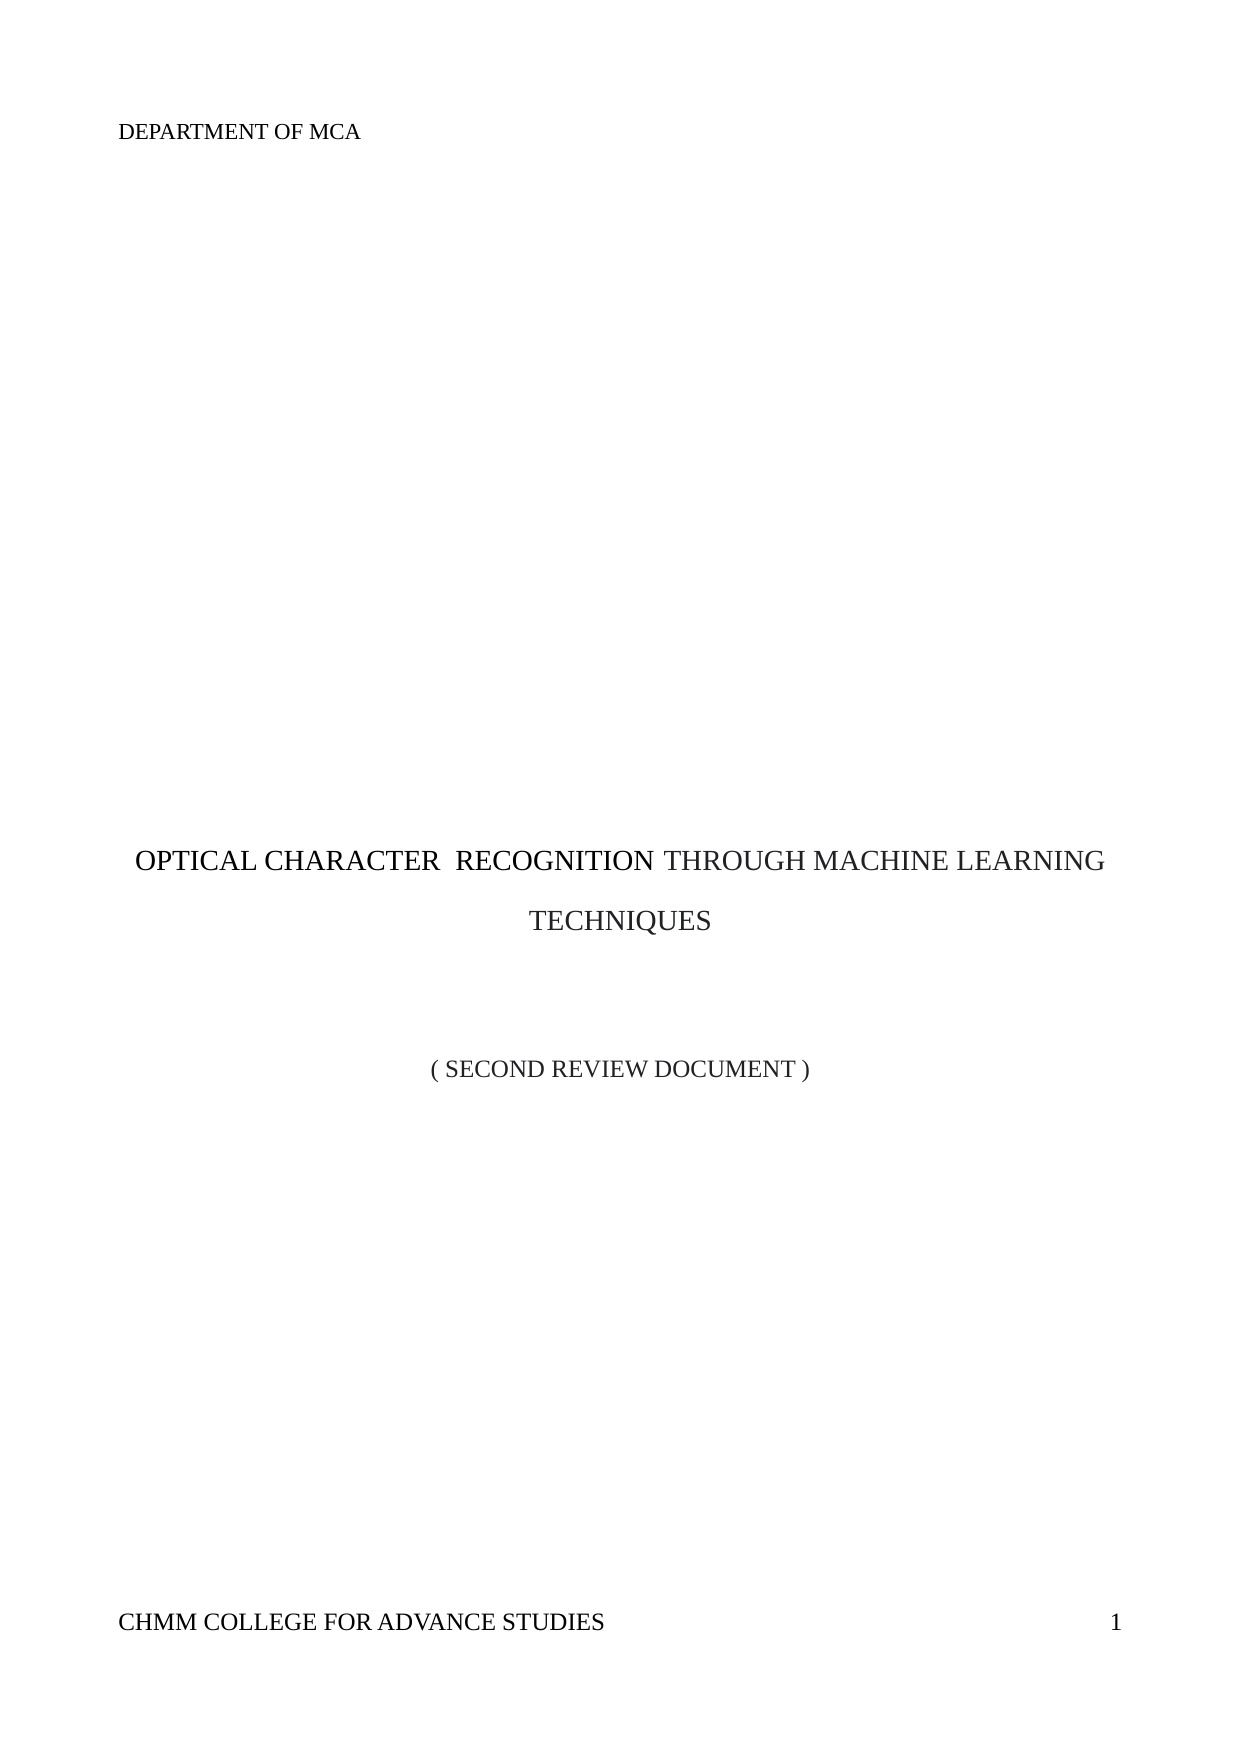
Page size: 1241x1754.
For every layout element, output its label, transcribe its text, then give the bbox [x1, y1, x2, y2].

text OPTICAL CHARACTER RECOGNITION THROUGH MACHINE LEARNING [118, 835, 1122, 880]
text ( SECOND REVIEW DOCUMENT ) [118, 1054, 1122, 1082]
text TECHNIQUES [118, 903, 1122, 936]
